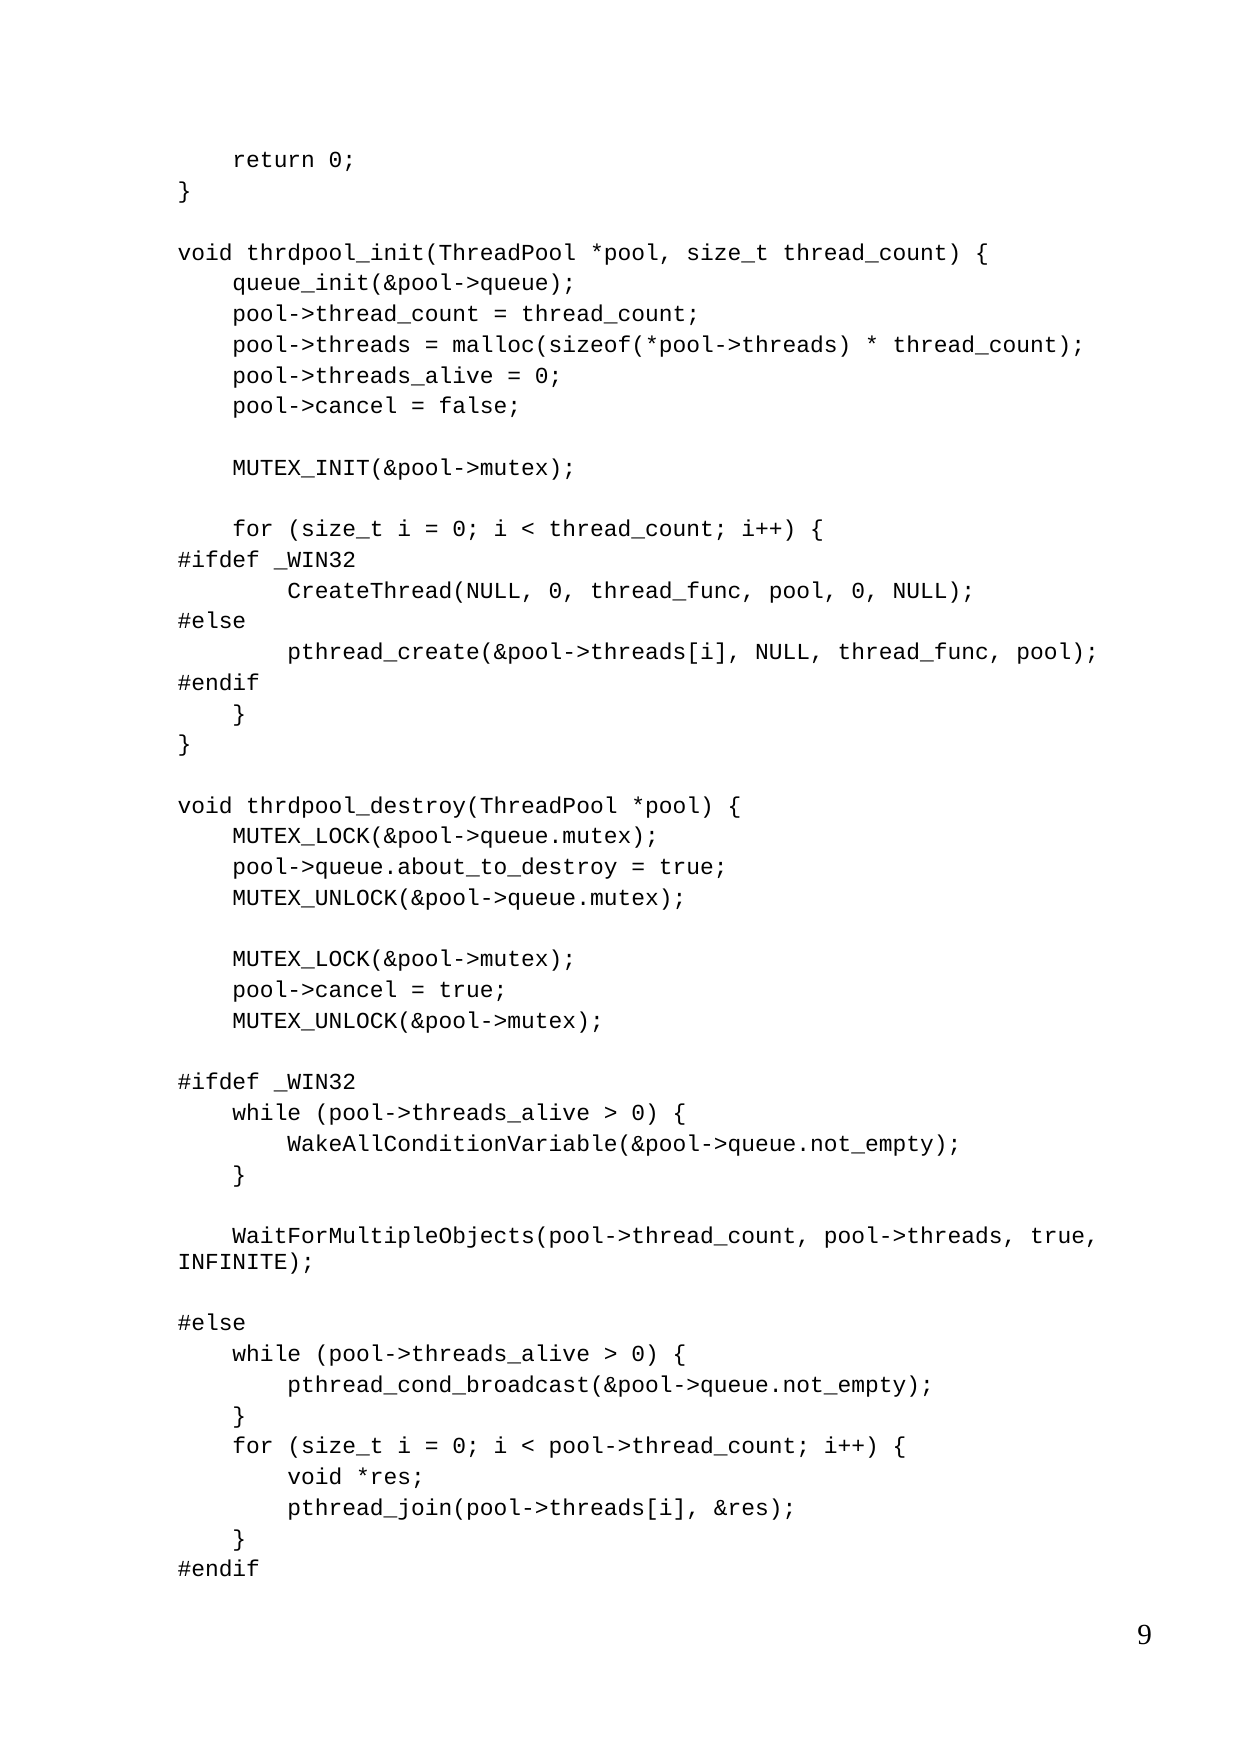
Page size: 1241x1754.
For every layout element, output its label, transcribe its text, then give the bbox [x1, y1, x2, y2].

text for (size_t i = 0; i < thread_count; i++) { [177, 518, 1170, 543]
text for (size_t i = 0; i < pool->thread_count; i++) { [177, 1435, 1170, 1461]
text void *res; [177, 1465, 1170, 1491]
text #endif [177, 671, 1170, 697]
text pthread_cond_broadcast(&pool->queue.not_empty); [177, 1373, 1170, 1399]
text queue_init(&pool->queue); [177, 272, 1170, 298]
text #ifdef _WIN32 [177, 1071, 1170, 1097]
text #endif [177, 1558, 1170, 1583]
text return 0; [177, 149, 1170, 175]
text } [177, 179, 1170, 206]
text pool->cancel = false; [177, 395, 1170, 421]
text } [177, 733, 1170, 759]
text pool->threads = malloc(sizeof(*pool->threads) * thread_count); [177, 333, 1170, 359]
text #else [177, 1312, 1170, 1338]
text pool->threads_alive = 0; [177, 364, 1170, 390]
text MUTEX_LOCK(&pool->mutex); [177, 948, 1170, 974]
text #ifdef _WIN32 [177, 548, 1170, 574]
text MUTEX_UNLOCK(&pool->mutex); [177, 1009, 1170, 1035]
text void thrdpool_destroy(ThreadPool *pool) { [177, 794, 1170, 820]
text MUTEX_LOCK(&pool->queue.mutex); [177, 825, 1170, 851]
text WakeAllConditionVariable(&pool->queue.not_empty); [177, 1132, 1170, 1158]
text while (pool->threads_alive > 0) { [177, 1101, 1170, 1127]
text void thrdpool_init(ThreadPool *pool, size_t thread_count) { [177, 241, 1170, 267]
text pthread_create(&pool->threads[i], NULL, thread_func, pool); [177, 641, 1170, 666]
text while (pool->threads_alive > 0) { [177, 1342, 1170, 1368]
text pool->cancel = true; [177, 978, 1170, 1004]
text } [177, 1163, 1170, 1189]
text pthread_join(pool->threads[i], &res); [177, 1496, 1170, 1522]
text #else [177, 610, 1170, 636]
text WaitForMultipleObjects(pool->thread_count, pool->threads, true, INFINITE); [177, 1224, 1170, 1276]
text MUTEX_INIT(&pool->mutex); [177, 456, 1170, 482]
text } [177, 1404, 1170, 1430]
text pool->thread_count = thread_count; [177, 302, 1170, 328]
text CreateThread(NULL, 0, thread_func, pool, 0, NULL); [177, 579, 1170, 605]
text pool->queue.about_to_destroy = true; [177, 856, 1170, 882]
text } [177, 1527, 1170, 1553]
text } [177, 702, 1170, 728]
text MUTEX_UNLOCK(&pool->queue.mutex); [177, 886, 1170, 912]
